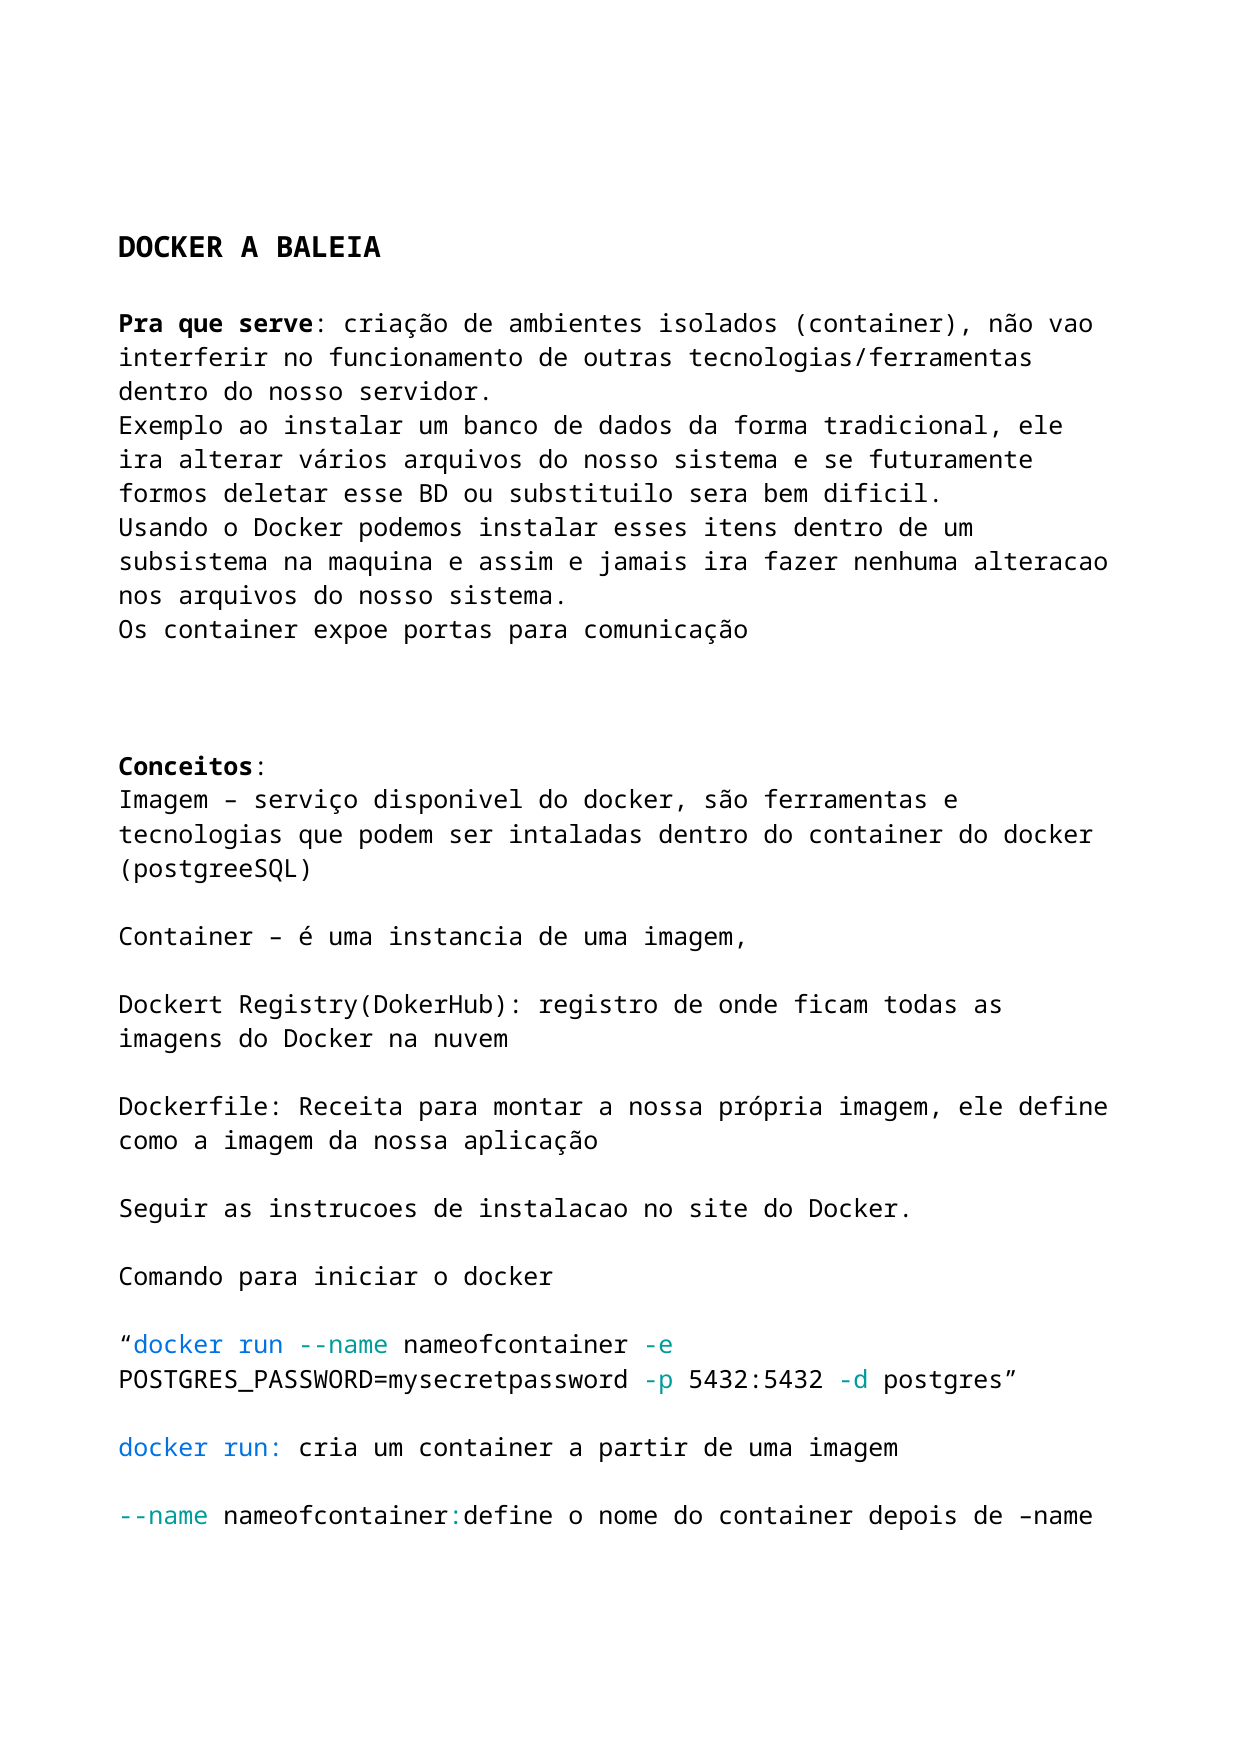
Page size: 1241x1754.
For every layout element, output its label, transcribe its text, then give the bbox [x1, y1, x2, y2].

text DOCKER A BALEIA [118, 226, 1122, 266]
text Pra que serve: criação de ambientes isolados (container), não vao interferir no funcionamento de outras tecnologias/ferramentas dentro do nosso servidor. [118, 305, 1122, 407]
text Container – é uma instancia de uma imagem, [118, 918, 1122, 952]
text Usando o Docker podemos instalar esses itens dentro de um subsistema na maquina e assim e jamais ira fazer nenhuma alteracao nos arquivos do nosso sistema. [118, 510, 1122, 612]
text Conceitos: [118, 748, 1122, 782]
text Imagem – serviço disponivel do docker, são ferramentas e tecnologias que podem ser intaladas dentro do container do docker (postgreeSQL) [118, 782, 1122, 884]
text Dockerfile: Receita para montar a nossa própria imagem, ele define como a imagem da nossa aplicação [118, 1089, 1122, 1157]
text “docker run --name nameofcontainer -e POSTGRES_PASSWORD=mysecretpassword -p 5432:5432 -d postgres” [118, 1327, 1122, 1395]
text Dockert Registry(DokerHub): registro de onde ficam todas as imagens do Docker na nuvem [118, 987, 1122, 1055]
text Comando para iniciar o docker [118, 1259, 1122, 1293]
text Exemplo ao instalar um banco de dados da forma tradicional, ele ira alterar vários arquivos do nosso sistema e se futuramente formos deletar esse BD ou substituilo sera bem dificil. [118, 407, 1122, 510]
text --name nameofcontainer:define o nome do container depois de –name [118, 1497, 1122, 1532]
text Os container expoe portas para comunicação [118, 612, 1122, 646]
text Seguir as instrucoes de instalacao no site do Docker. [118, 1191, 1122, 1225]
text docker run: cria um container a partir de uma imagem [118, 1429, 1122, 1463]
